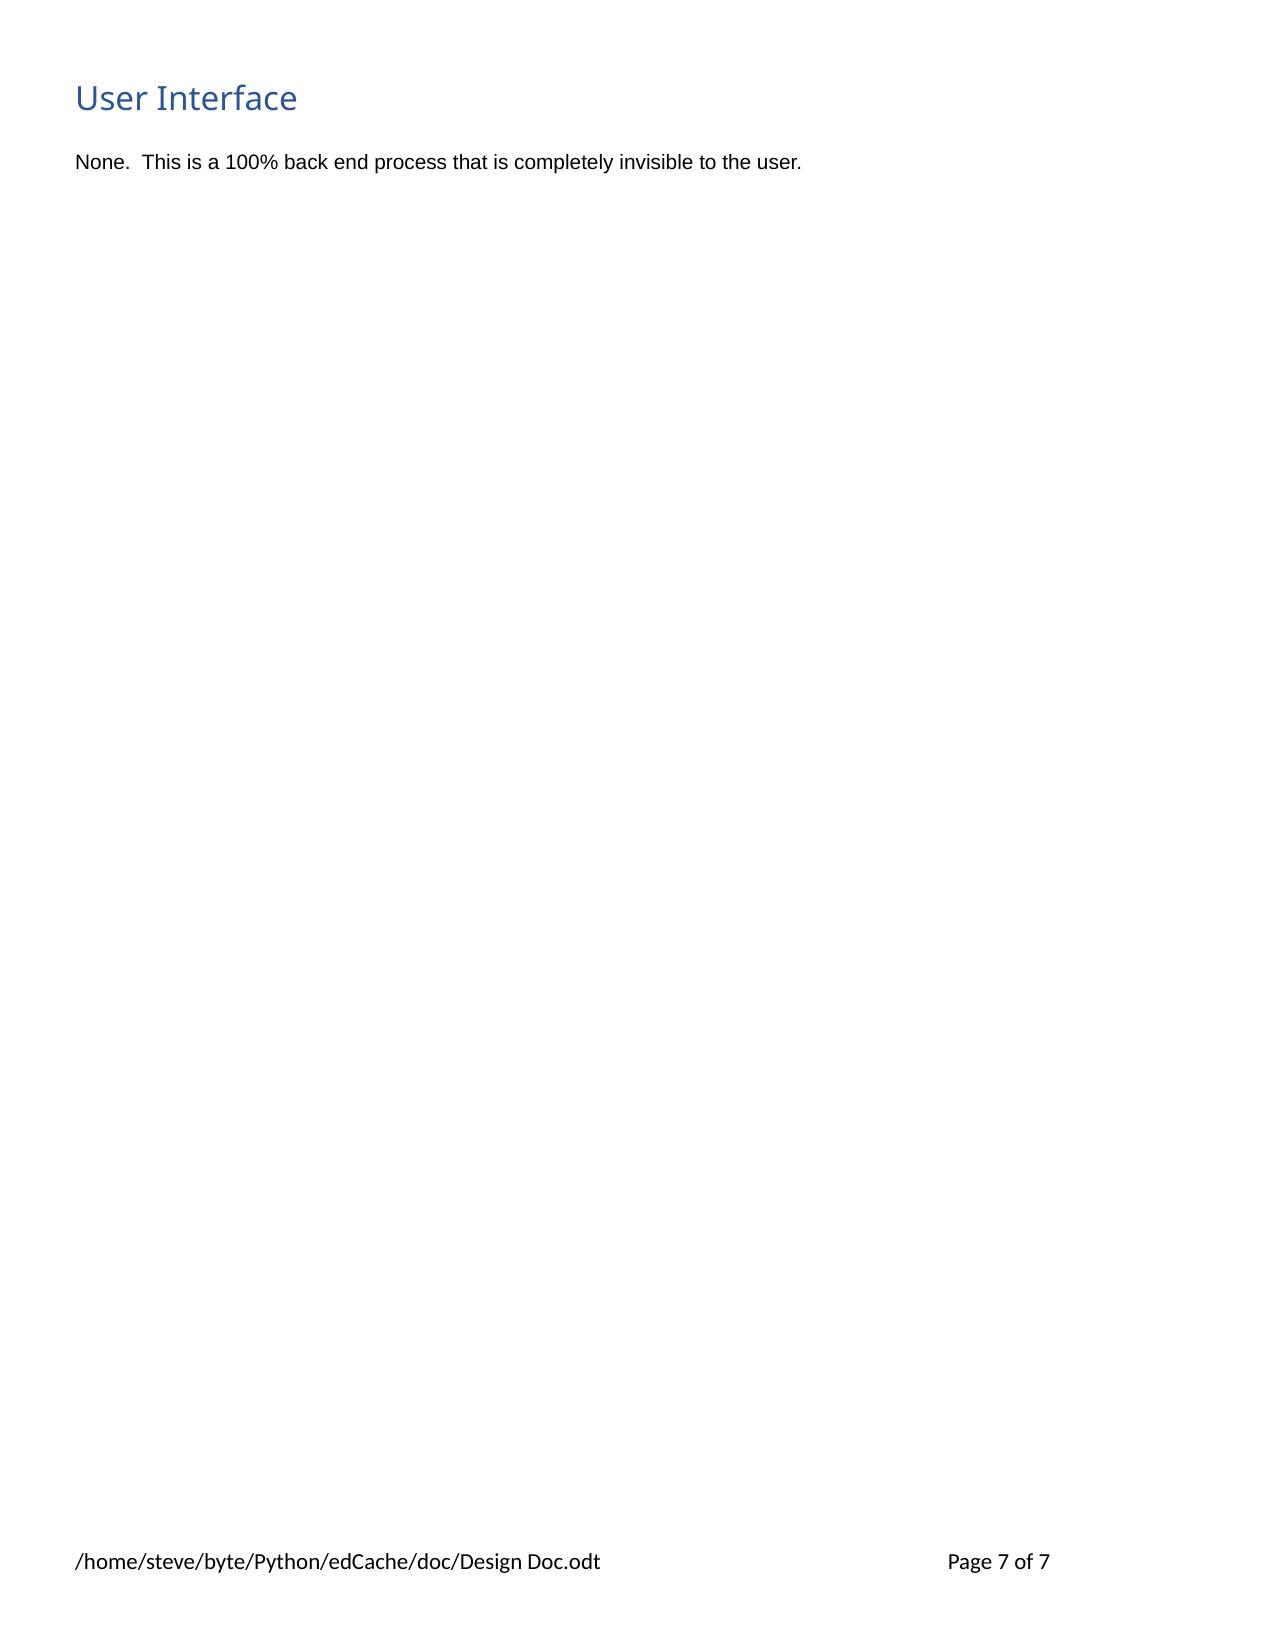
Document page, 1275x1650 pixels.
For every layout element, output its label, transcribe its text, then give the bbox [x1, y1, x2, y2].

text None. This is a 100% back end process that is completely invisible to the user. [75, 150, 1200, 174]
subtitle User Interface [75, 75, 1200, 120]
